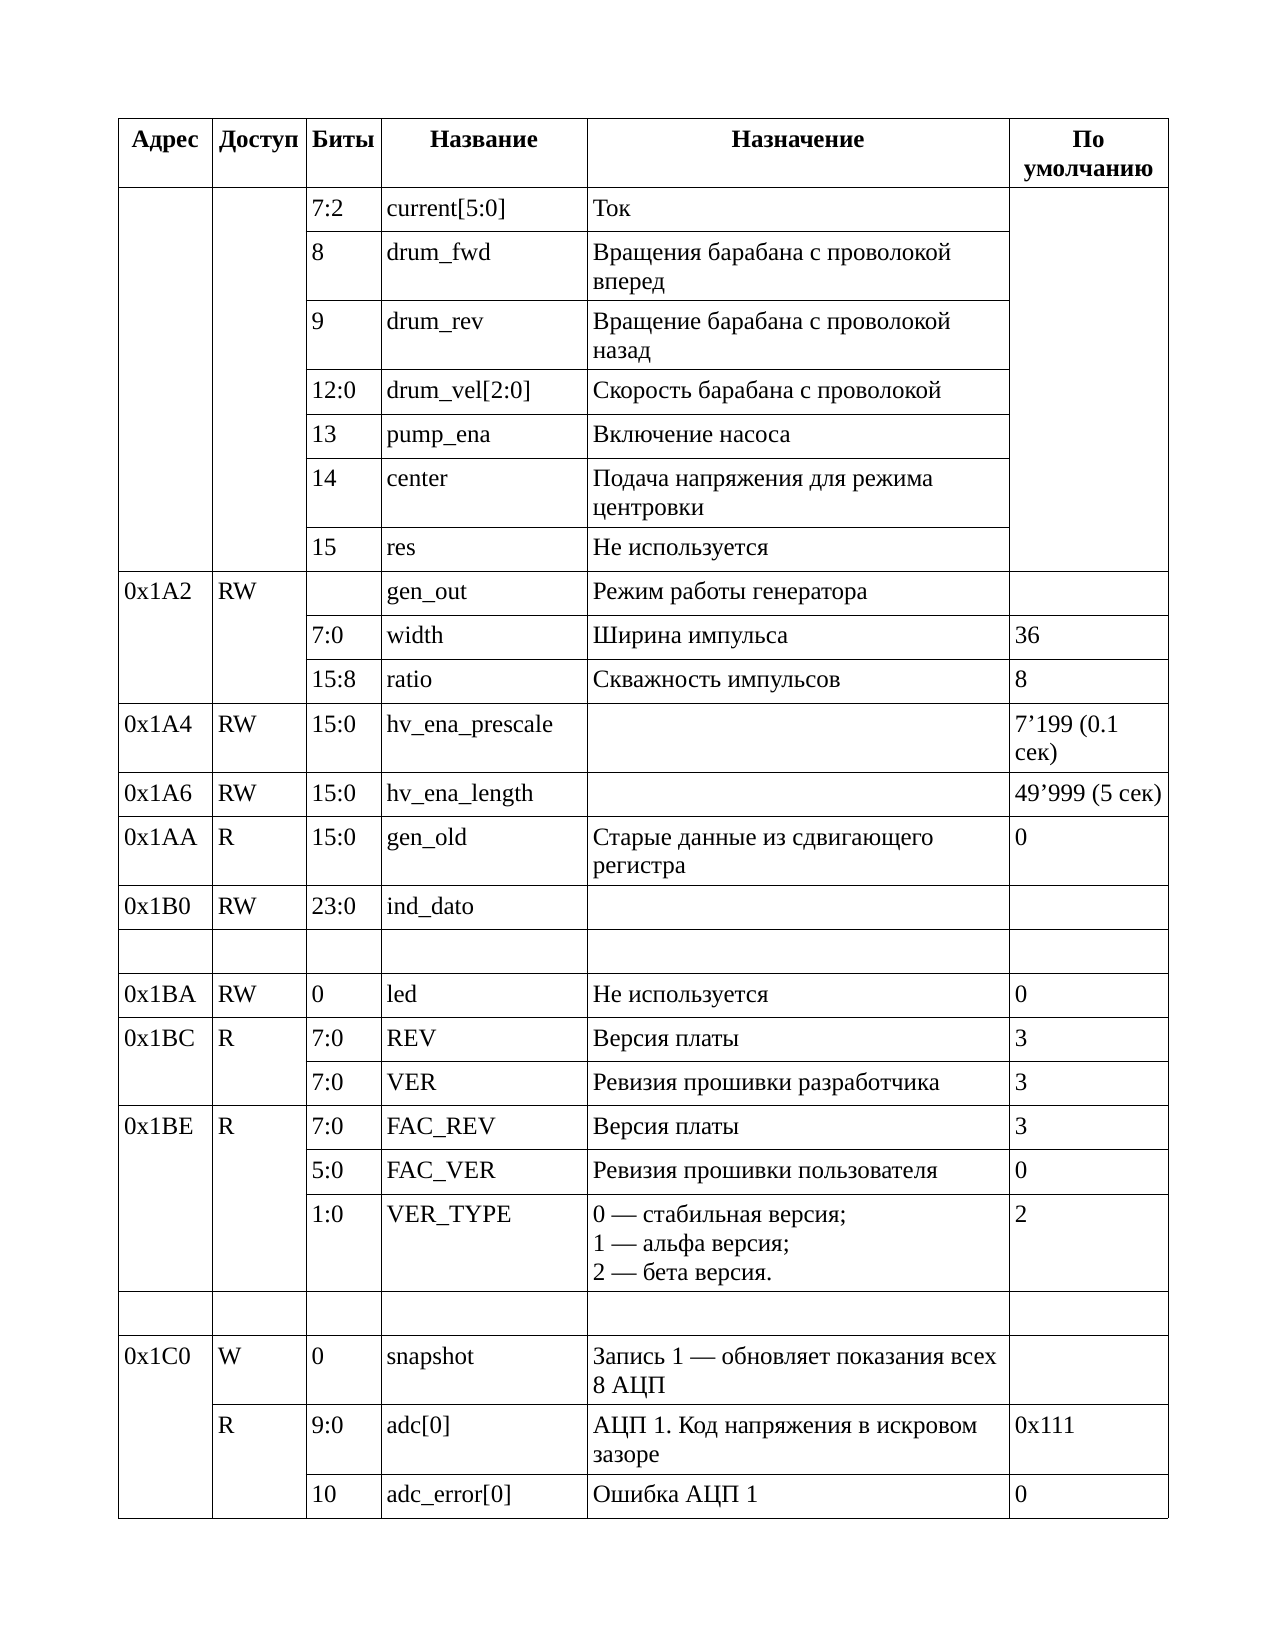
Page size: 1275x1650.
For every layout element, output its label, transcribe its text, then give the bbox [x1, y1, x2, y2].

table_cell FAC_VER [382, 1150, 587, 1193]
table_cell ind_dato [382, 886, 587, 929]
table_cell 0x1C0 [119, 1336, 212, 1517]
table_cell [1010, 1292, 1168, 1335]
table_cell 10 [307, 1475, 381, 1517]
table_cell Вращение барабана с проволокой назад [588, 301, 1009, 369]
table_cell 0 [1010, 974, 1168, 1017]
table_cell Старые данные из сдвигающего регистра [588, 817, 1009, 885]
table_cell hv_ena_length [382, 773, 587, 816]
table_cell 15:8 [307, 660, 381, 703]
table_cell 0 [1010, 817, 1168, 885]
table_cell gen_old [382, 817, 587, 885]
table_cell W [213, 1336, 306, 1404]
table_cell [1010, 886, 1168, 929]
table_cell [213, 1292, 306, 1335]
table_cell 0 [307, 974, 381, 1017]
table_cell 12:0 [307, 370, 381, 413]
table_cell [119, 930, 212, 973]
table_cell Ток [588, 188, 1009, 231]
table_header По умолчанию [1010, 119, 1168, 187]
table_cell Включение насоса [588, 415, 1009, 457]
table_cell 8 [1010, 660, 1168, 703]
table_cell adc_error[0] [382, 1475, 587, 1517]
table_cell drum_vel[2:0] [382, 370, 587, 413]
table_header Биты [307, 119, 381, 187]
table_cell Ревизия прошивки пользователя [588, 1150, 1009, 1193]
table_cell [213, 930, 306, 973]
table_cell 15:0 [307, 817, 381, 885]
table_cell 5:0 [307, 1150, 381, 1193]
table_cell [382, 1292, 587, 1335]
table_cell Запись 1 — обновляет показания всех 8 АЦП [588, 1336, 1009, 1404]
table_cell Вращения барабана с проволокой вперед [588, 232, 1009, 300]
table_cell [1010, 572, 1168, 615]
table_cell 23:0 [307, 886, 381, 929]
table_cell VER [382, 1062, 587, 1105]
table_cell 7:0 [307, 1106, 381, 1149]
table_cell R [213, 1405, 306, 1517]
table_cell 14 [307, 459, 381, 527]
table_cell ratio [382, 660, 587, 703]
table_cell RW [213, 886, 306, 929]
table_cell R [213, 1018, 306, 1105]
table_cell 2 [1010, 1195, 1168, 1291]
table_cell FAC_REV [382, 1106, 587, 1149]
table_cell adc[0] [382, 1405, 587, 1473]
table_cell [382, 930, 587, 973]
table_cell drum_rev [382, 301, 587, 369]
table_cell current[5:0] [382, 188, 587, 231]
table_cell [1010, 930, 1168, 973]
table_cell 0x1A2 [119, 572, 212, 703]
table_cell 15:0 [307, 704, 381, 772]
table_cell res [382, 528, 587, 571]
table_cell 0x1A6 [119, 773, 212, 816]
table_header Назначение [588, 119, 1009, 187]
table_cell RW [213, 974, 306, 1017]
table_cell 0x1BA [119, 974, 212, 1017]
table_cell Версия платы [588, 1106, 1009, 1149]
table_cell 7:0 [307, 1018, 381, 1061]
table_cell 15:0 [307, 773, 381, 816]
table_cell 9:0 [307, 1405, 381, 1473]
table_cell 36 [1010, 616, 1168, 659]
table_cell 0x111 [1010, 1405, 1168, 1473]
table_cell 3 [1010, 1106, 1168, 1149]
table_cell 13 [307, 415, 381, 457]
table_cell [588, 773, 1009, 816]
table_cell 0x1AA [119, 817, 212, 885]
table_cell width [382, 616, 587, 659]
table_cell 0x1BC [119, 1018, 212, 1105]
table_cell АЦП 1. Код напряжения в искровом зазоре [588, 1405, 1009, 1473]
table_cell 0 [1010, 1150, 1168, 1193]
table_cell 15 [307, 528, 381, 571]
table_header Название [382, 119, 587, 187]
table_cell Ошибка АЦП 1 [588, 1475, 1009, 1517]
table_cell 8 [307, 232, 381, 300]
table_cell 0x1BE [119, 1106, 212, 1291]
table_cell [588, 886, 1009, 929]
table_cell gen_out [382, 572, 587, 615]
table_cell Скорость барабана с проволокой [588, 370, 1009, 413]
table_cell drum_fwd [382, 232, 587, 300]
table_cell 0 [1010, 1475, 1168, 1517]
table_cell [307, 930, 381, 973]
table_cell [307, 572, 381, 615]
table_cell 0x1B0 [119, 886, 212, 929]
table_cell [588, 704, 1009, 772]
table_cell 3 [1010, 1062, 1168, 1105]
table_cell Версия платы [588, 1018, 1009, 1061]
table_cell [307, 1292, 381, 1335]
table_cell RW [213, 773, 306, 816]
table_cell 7’199 (0.1 сек) [1010, 704, 1168, 772]
table_cell Режим работы генератора [588, 572, 1009, 615]
table_cell RW [213, 704, 306, 772]
table_header Доступ [213, 119, 306, 187]
table_cell Не используется [588, 974, 1009, 1017]
table_cell REV [382, 1018, 587, 1061]
table_cell 7:0 [307, 1062, 381, 1105]
table_cell [1010, 1336, 1168, 1404]
table_cell 49’999 (5 сек) [1010, 773, 1168, 816]
table_cell [588, 1292, 1009, 1335]
table_cell Ревизия прошивки разработчика [588, 1062, 1009, 1105]
table_cell VER_TYPE [382, 1195, 587, 1291]
table_cell 3 [1010, 1018, 1168, 1061]
table_cell 0 — стабильная версия; 1 — альфа версия; 2 — бета версия. [588, 1195, 1009, 1291]
table_cell Скважность импульсов [588, 660, 1009, 703]
table_header Адрес [119, 119, 212, 187]
table_cell pump_ena [382, 415, 587, 457]
table_cell Подача напряжения для режима центровки [588, 459, 1009, 527]
table_cell 7:0 [307, 616, 381, 659]
table_cell 7:2 [307, 188, 381, 231]
table_cell 9 [307, 301, 381, 369]
table_cell [588, 930, 1009, 973]
table_cell Ширина импульса [588, 616, 1009, 659]
table_cell hv_ena_prescale [382, 704, 587, 772]
table_cell 0 [307, 1336, 381, 1404]
table_cell [119, 1292, 212, 1335]
table_cell 1:0 [307, 1195, 381, 1291]
table_cell 0x1A4 [119, 704, 212, 772]
table_cell center [382, 459, 587, 527]
table_cell R [213, 1106, 306, 1291]
table_cell RW [213, 572, 306, 703]
table_cell Не используется [588, 528, 1009, 571]
table_cell R [213, 817, 306, 885]
table_cell led [382, 974, 587, 1017]
table_cell snapshot [382, 1336, 587, 1404]
